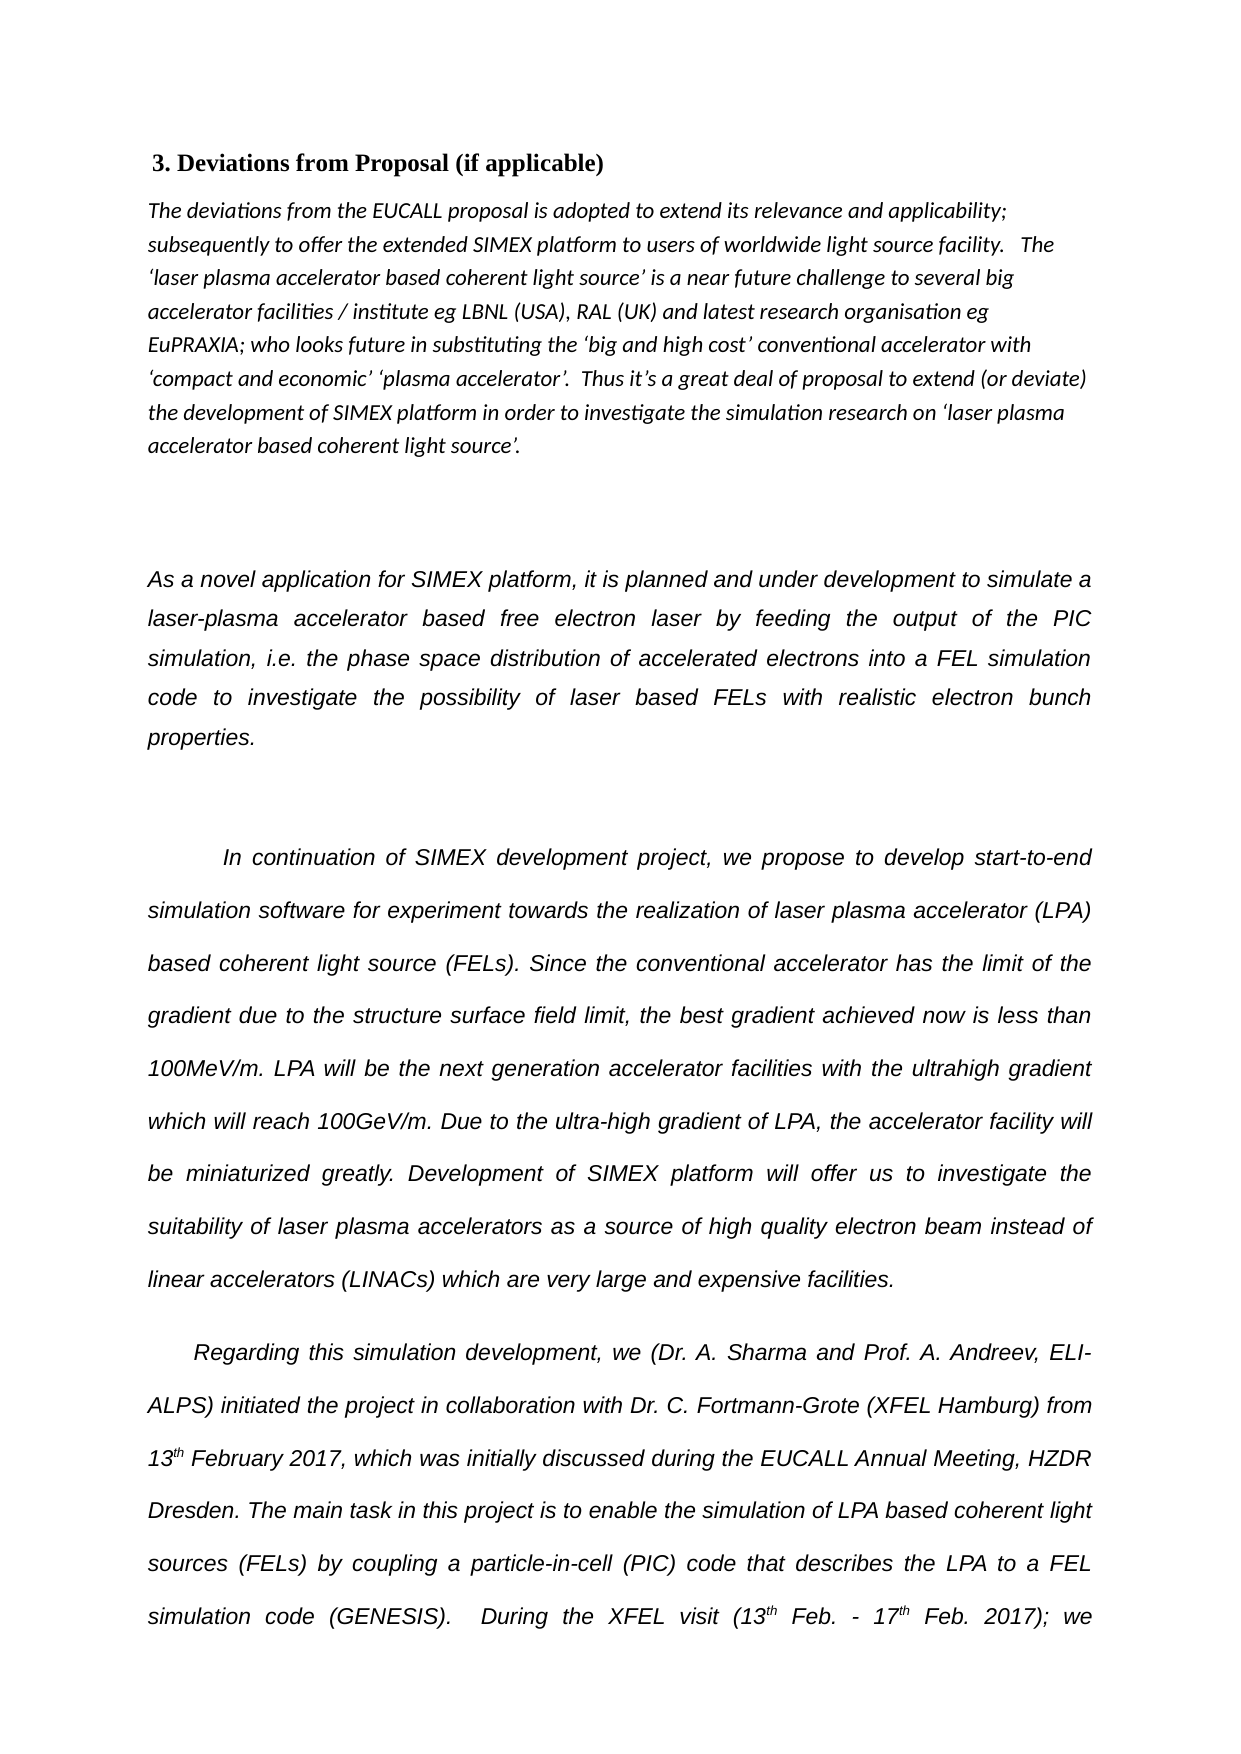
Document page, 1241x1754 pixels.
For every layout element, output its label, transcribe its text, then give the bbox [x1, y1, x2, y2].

text As a novel application for SIMEX platform, it is planned and under development to simulate a laser-plasma accelerator based free electron laser by feeding the output of the PIC simulation, i.e. the phase space distribution of accelerated electrons into a FEL simulation code to investigate the possibility of laser based FELs with realistic electron bunch properties. [148, 566, 1093, 750]
text In continuation of SIMEX development project, we propose to develop start-to-end simulation software for experiment towards the realization of laser plasma accelerator (LPA) based coherent light source (FELs). Since the conventional accelerator has the limit of the gradient due to the structure surface field limit, the best gradient achieved now is less than 100MeV/m. LPA will be the next generation accelerator facilities with the ultrahigh gradient which will reach 100GeV/m. Due to the ultra-high gradient of LPA, the accelerator facility will be miniaturized greatly. Development of SIMEX platform will offer us to investigate the suitability of laser plasma accelerators as a source of high quality electron beam instead of linear accelerators (LINACs) which are very large and expensive facilities. [148, 844, 1093, 1292]
text Regarding this simulation development, we (Dr. A. Sharma and Prof. A. Andreev, ELI-ALPS) initiated the project in collaboration with Dr. C. Fortmann-Grote (XFEL Hamburg) from 13th February 2017, which was initially discussed during the EUCALL Annual Meeting, HZDR Dresden. The main task in this project is to enable the simulation of LPA based coherent light sources (FELs) by coupling a particle-in-cell (PIC) code that describes the LPA to a FEL simulation code (GENESIS). During the XFEL visit (13th Feb. - 17th Feb. 2017); we [148, 1339, 1093, 1629]
text 3. Deviations from Proposal (if applicable) [152, 148, 1095, 176]
text The deviations from the EUCALL proposal is adopted to extend its relevance and applicability; subsequently to offer the extended SIMEX platform to users of worldwide light source facility. The ‘laser plasma accelerator based coherent light source’ is a near future challenge to several big accelerator facilities / institute eg LBNL (USA), RAL (UK) and latest research organisation eg EuPRAXIA; who looks future in substituting the ‘big and high cost’ conventional accelerator with ‘compact and economic’ ‘plasma accelerator’. Thus it’s a great deal of proposal to extend (or deviate) the development of SIMEX platform in order to investigate the simulation research on ‘laser plasma accelerator based coherent light source’. [148, 196, 1093, 459]
